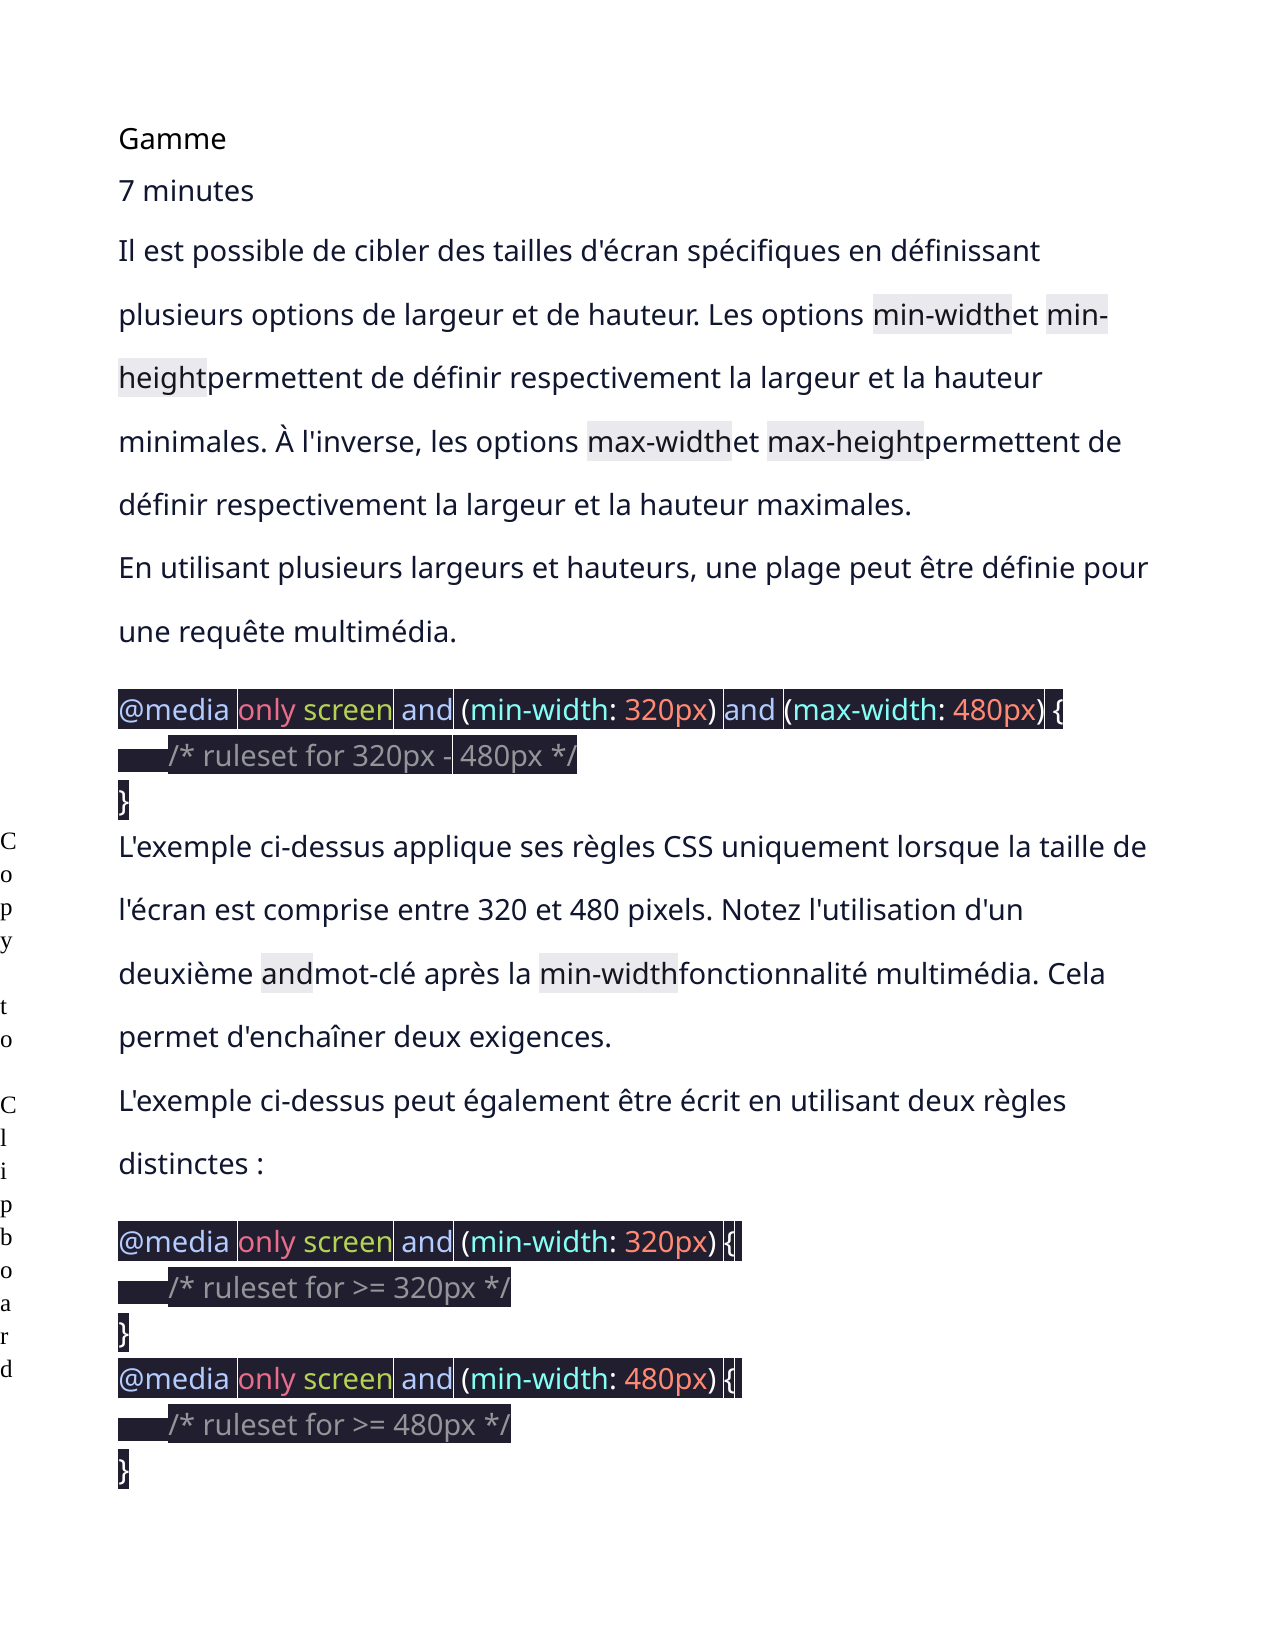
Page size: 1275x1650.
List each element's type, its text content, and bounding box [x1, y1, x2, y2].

text } [118, 1449, 1157, 1489]
text @media only screen and (min-width: 480px) { [118, 1358, 1157, 1398]
text /* ruleset for 320px - 480px */ [118, 735, 1157, 774]
text En utilisant plusieurs largeurs et hauteurs, une plage peut être définie pour une requête multimédia. [118, 548, 1157, 651]
text @media only screen and (min-width: 320px) and (max-width: 480px) { [118, 689, 1157, 729]
text L'exemple ci-dessus peut également être écrit en utilisant deux règles distinctes : [118, 1080, 1157, 1183]
text L'exemple ci-dessus applique ses règles CSS uniquement lorsque la taille de l'écran est comprise entre 320 et 480 pixels. Notez l'utilisation d'un deuxième andmot-clé après la min-widthfonctionnalité multimédia. Cela permet d'enchaîner deux exigences. [118, 826, 1157, 1056]
text } [118, 780, 1157, 820]
text 7 minutes [118, 170, 1157, 210]
text @media only screen and (min-width: 320px) { [118, 1221, 1157, 1261]
subtitle Gamme [118, 118, 1157, 158]
text /* ruleset for >= 320px */ [118, 1267, 1157, 1307]
text Il est possible de cibler des tailles d'écran spécifiques en définissant plusieurs options de largeur et de hauteur. Les options min-widthet min-heightpermettent de définir respectivement la largeur et la hauteur minimales. À l'inverse, les options max-widthet max-heightpermettent de définir respectivement la largeur et la hauteur maximales. [118, 231, 1157, 524]
text } [118, 1312, 1157, 1352]
text /* ruleset for >= 480px */ [118, 1404, 1157, 1443]
